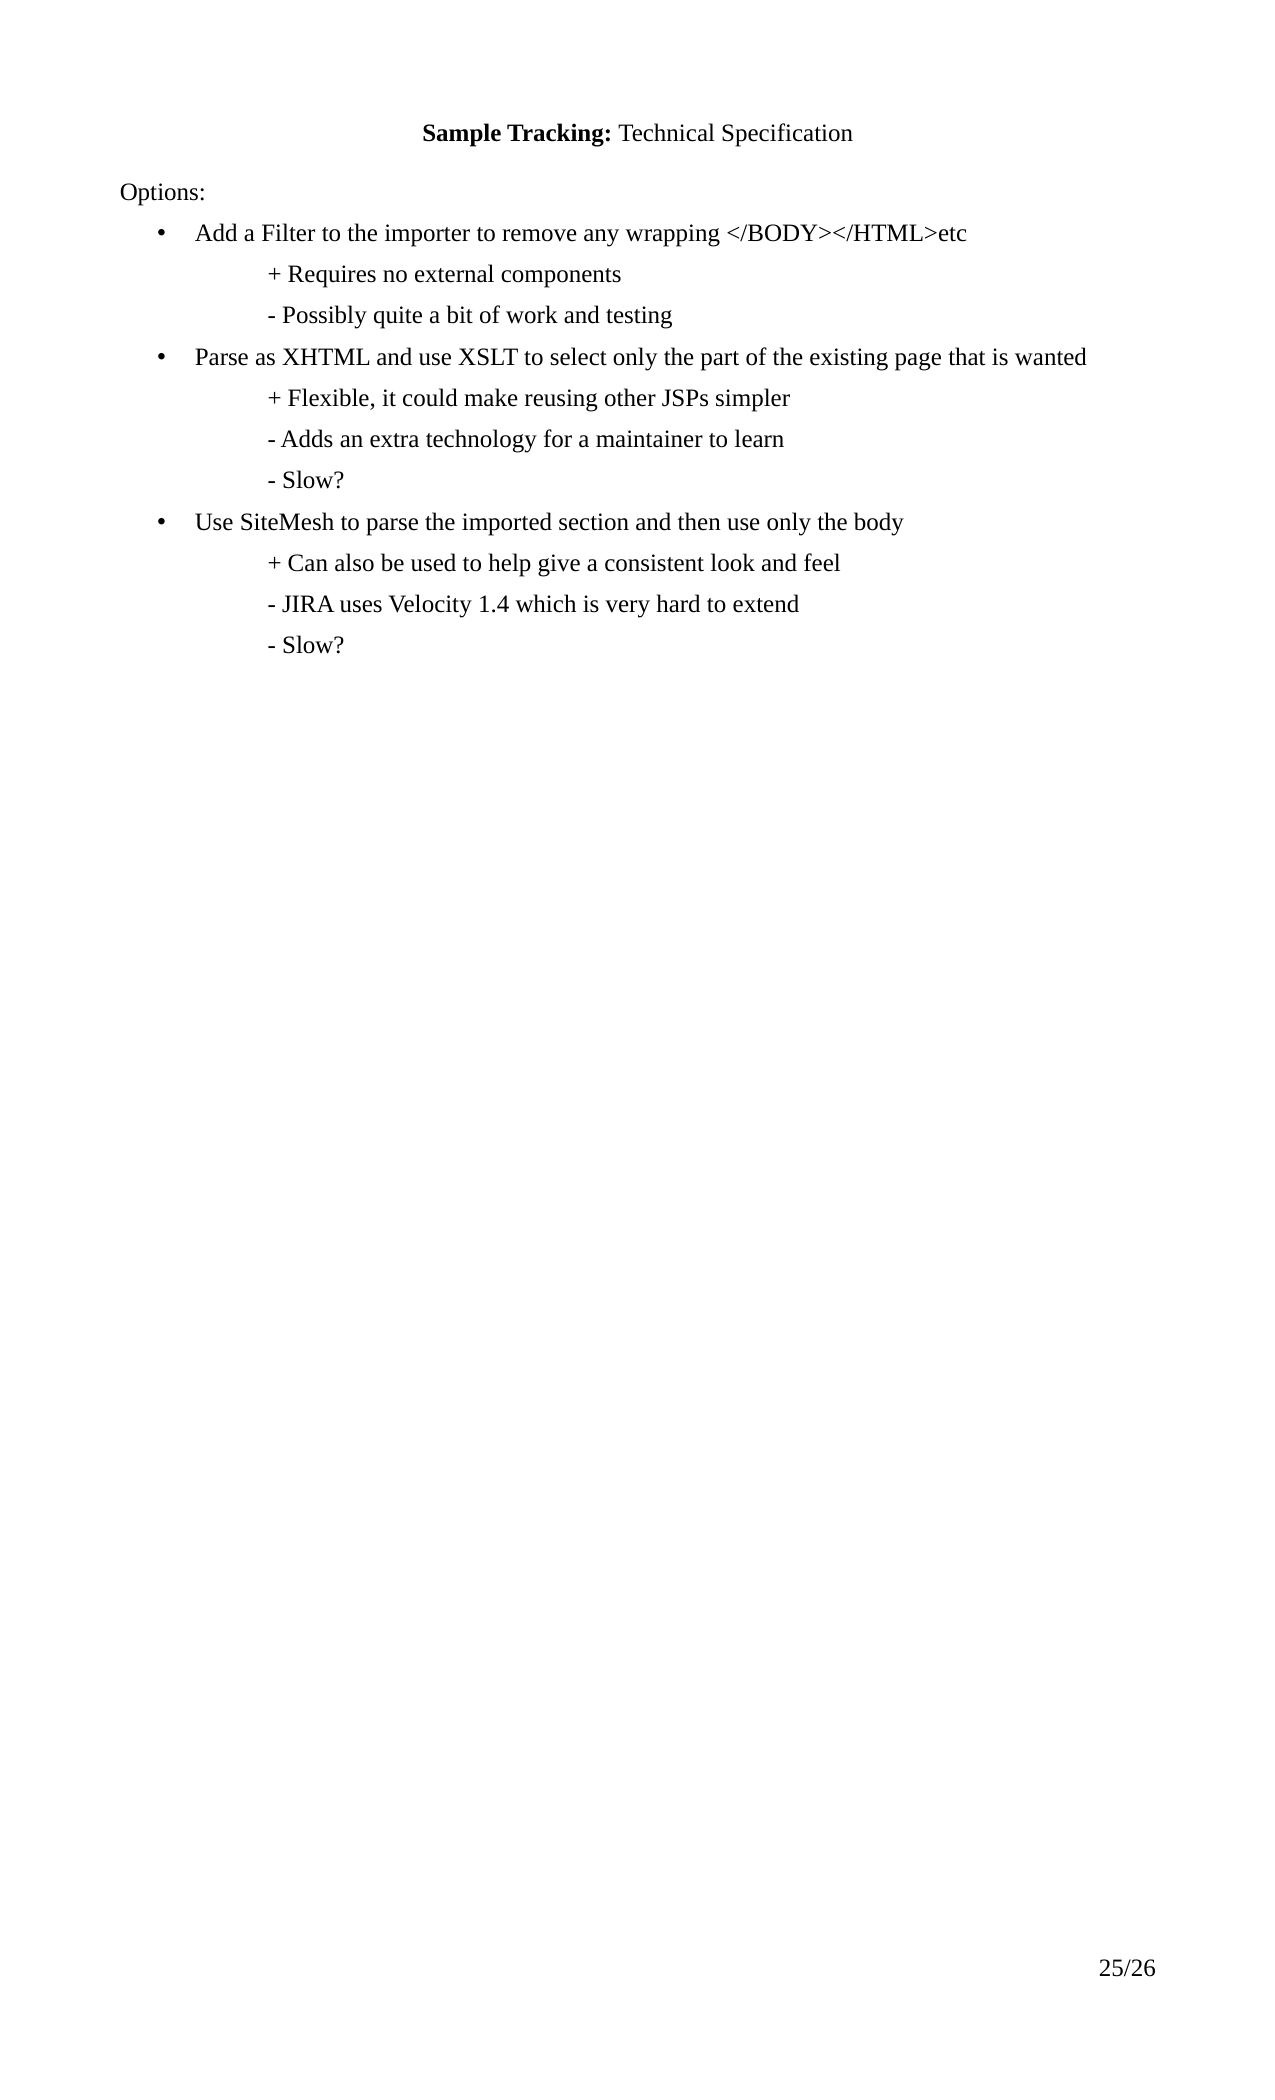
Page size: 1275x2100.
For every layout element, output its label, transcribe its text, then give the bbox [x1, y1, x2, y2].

list - Adds an extra technology for a maintainer to learn [230, 424, 1155, 453]
list - JIRA uses Velocity 1.4 which is very hard to extend [230, 589, 1155, 618]
list Add a Filter to the importer to remove any wrapping </BODY></HTML>etc [157, 218, 1155, 247]
list + Flexible, it could make reusing other JSPs simpler [230, 383, 1155, 412]
list - Slow? [230, 466, 1155, 494]
text Options: [119, 177, 1155, 206]
list - Possibly quite a bit of work and testing [230, 301, 1155, 329]
list Use SiteMesh to parse the imported section and then use only the body [157, 507, 1155, 536]
list + Can also be used to help give a consistent look and feel [230, 548, 1155, 577]
list - Slow? [230, 631, 1155, 659]
list Parse as XHTML and use XSLT to select only the part of the existing page that is wanted [157, 342, 1155, 371]
list + Requires no external components [230, 259, 1155, 288]
